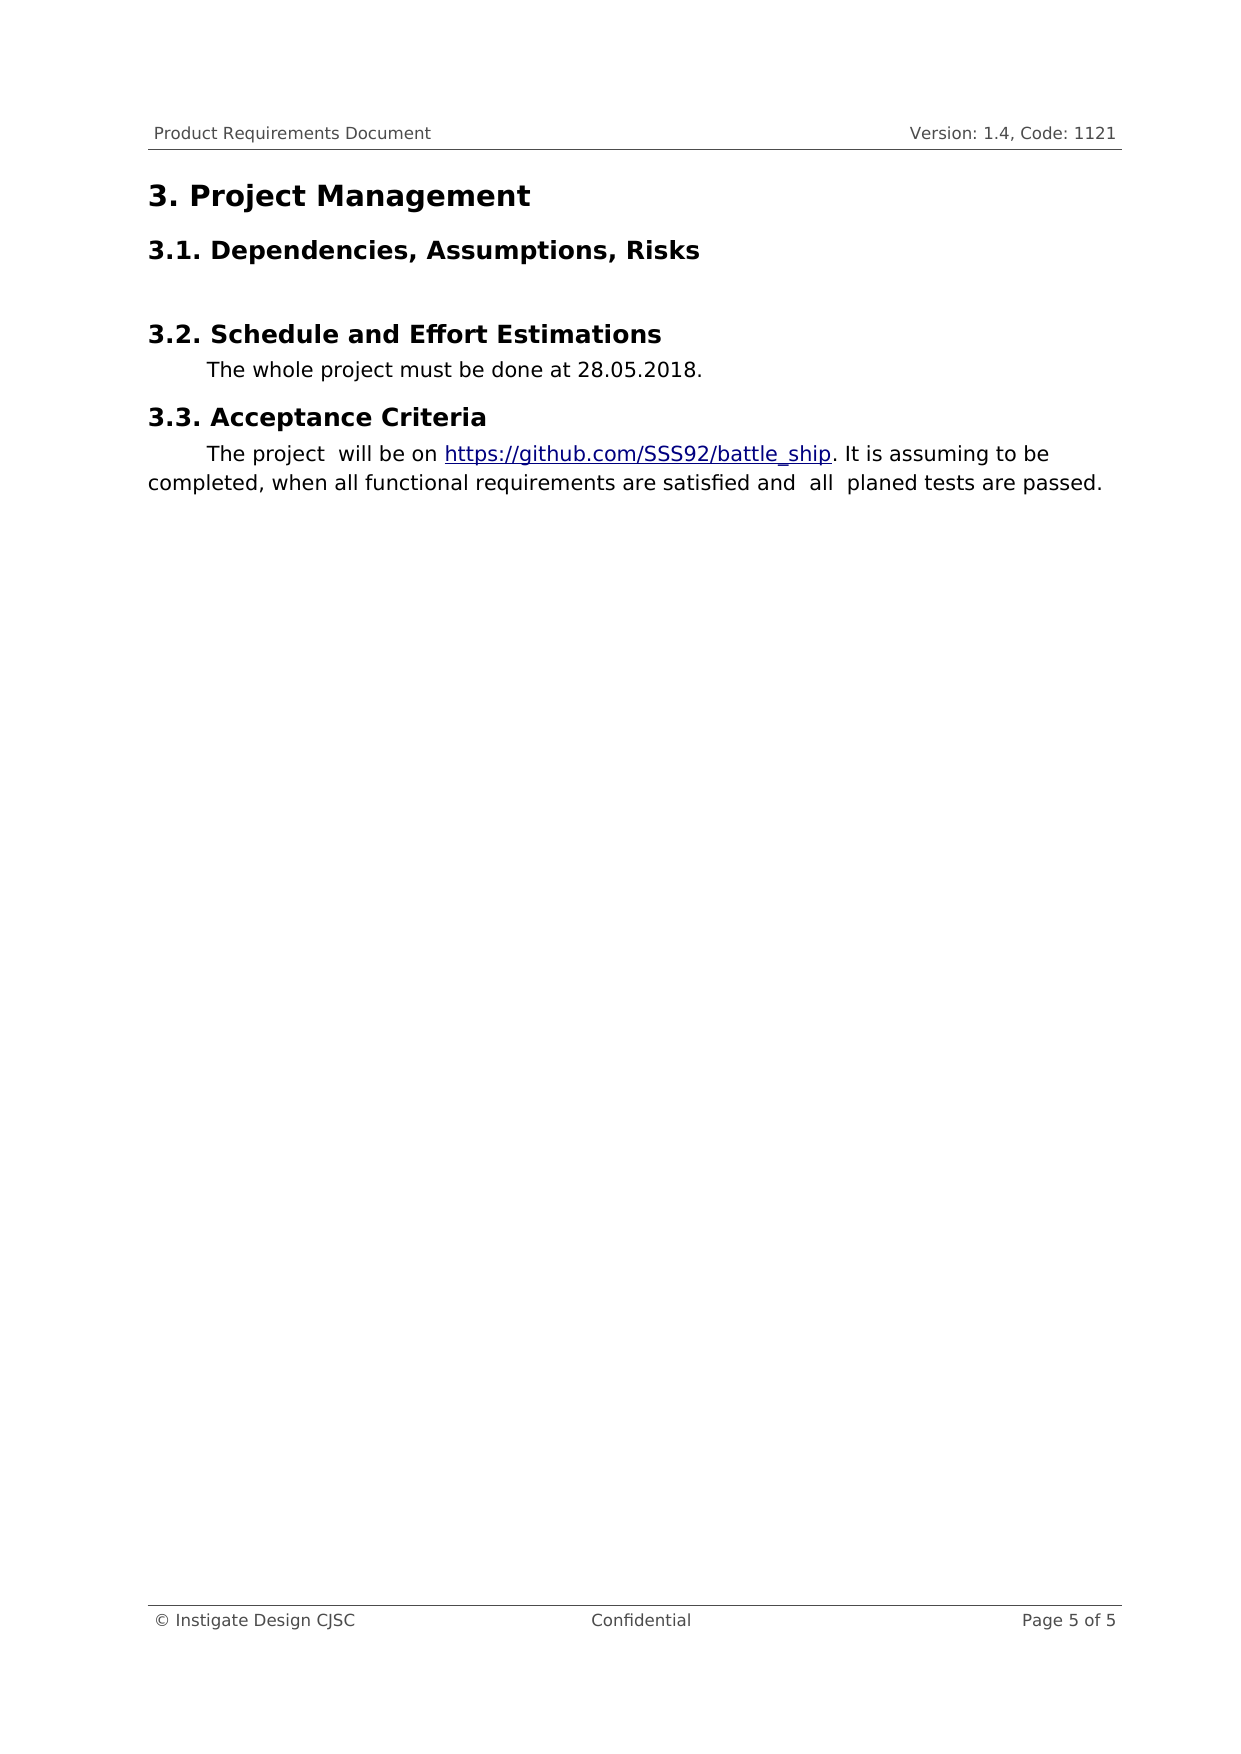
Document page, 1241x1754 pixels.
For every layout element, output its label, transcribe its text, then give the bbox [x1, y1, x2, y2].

subtitle Project Management [148, 179, 1122, 213]
subtitle Acceptance Criteria [148, 403, 1122, 433]
subtitle Schedule and Effort Estimations [148, 320, 1122, 349]
text The whole project must be done at 28.05.2018. [148, 358, 1122, 382]
subtitle Dependencies, Assumptions, Risks [148, 236, 1122, 266]
text The project will be on https://github.com/SSS92/battle_ship. It is assuming to be completed, when all functional requirements are satisfied and all planed tests are passed. [148, 442, 1122, 495]
